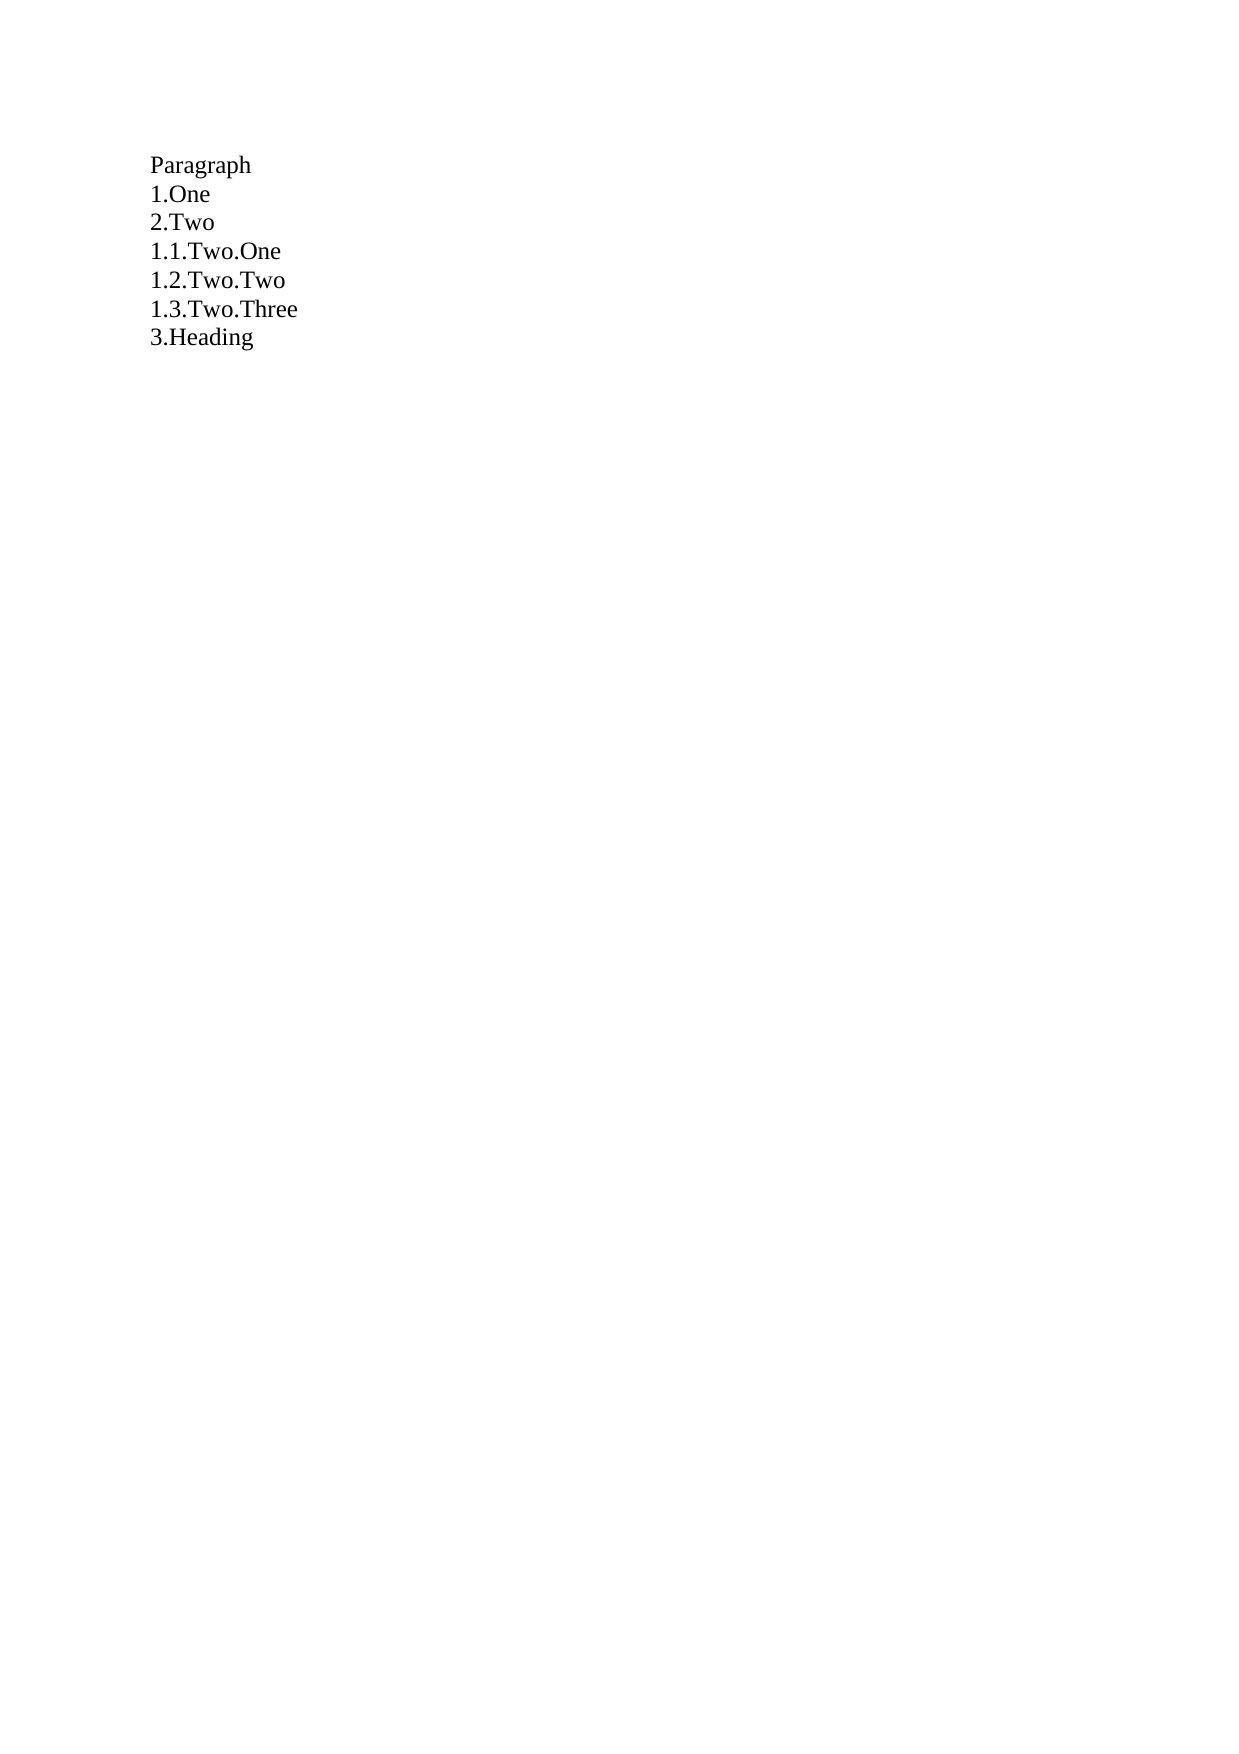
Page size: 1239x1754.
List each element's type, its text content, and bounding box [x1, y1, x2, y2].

text Two.Three [150, 294, 1089, 322]
text Two.Two [150, 265, 1089, 294]
text Heading [150, 322, 1089, 351]
text One [150, 179, 1089, 207]
text Two [150, 207, 1089, 236]
text Two.One [150, 236, 1089, 265]
list Paragraph [150, 150, 1089, 179]
